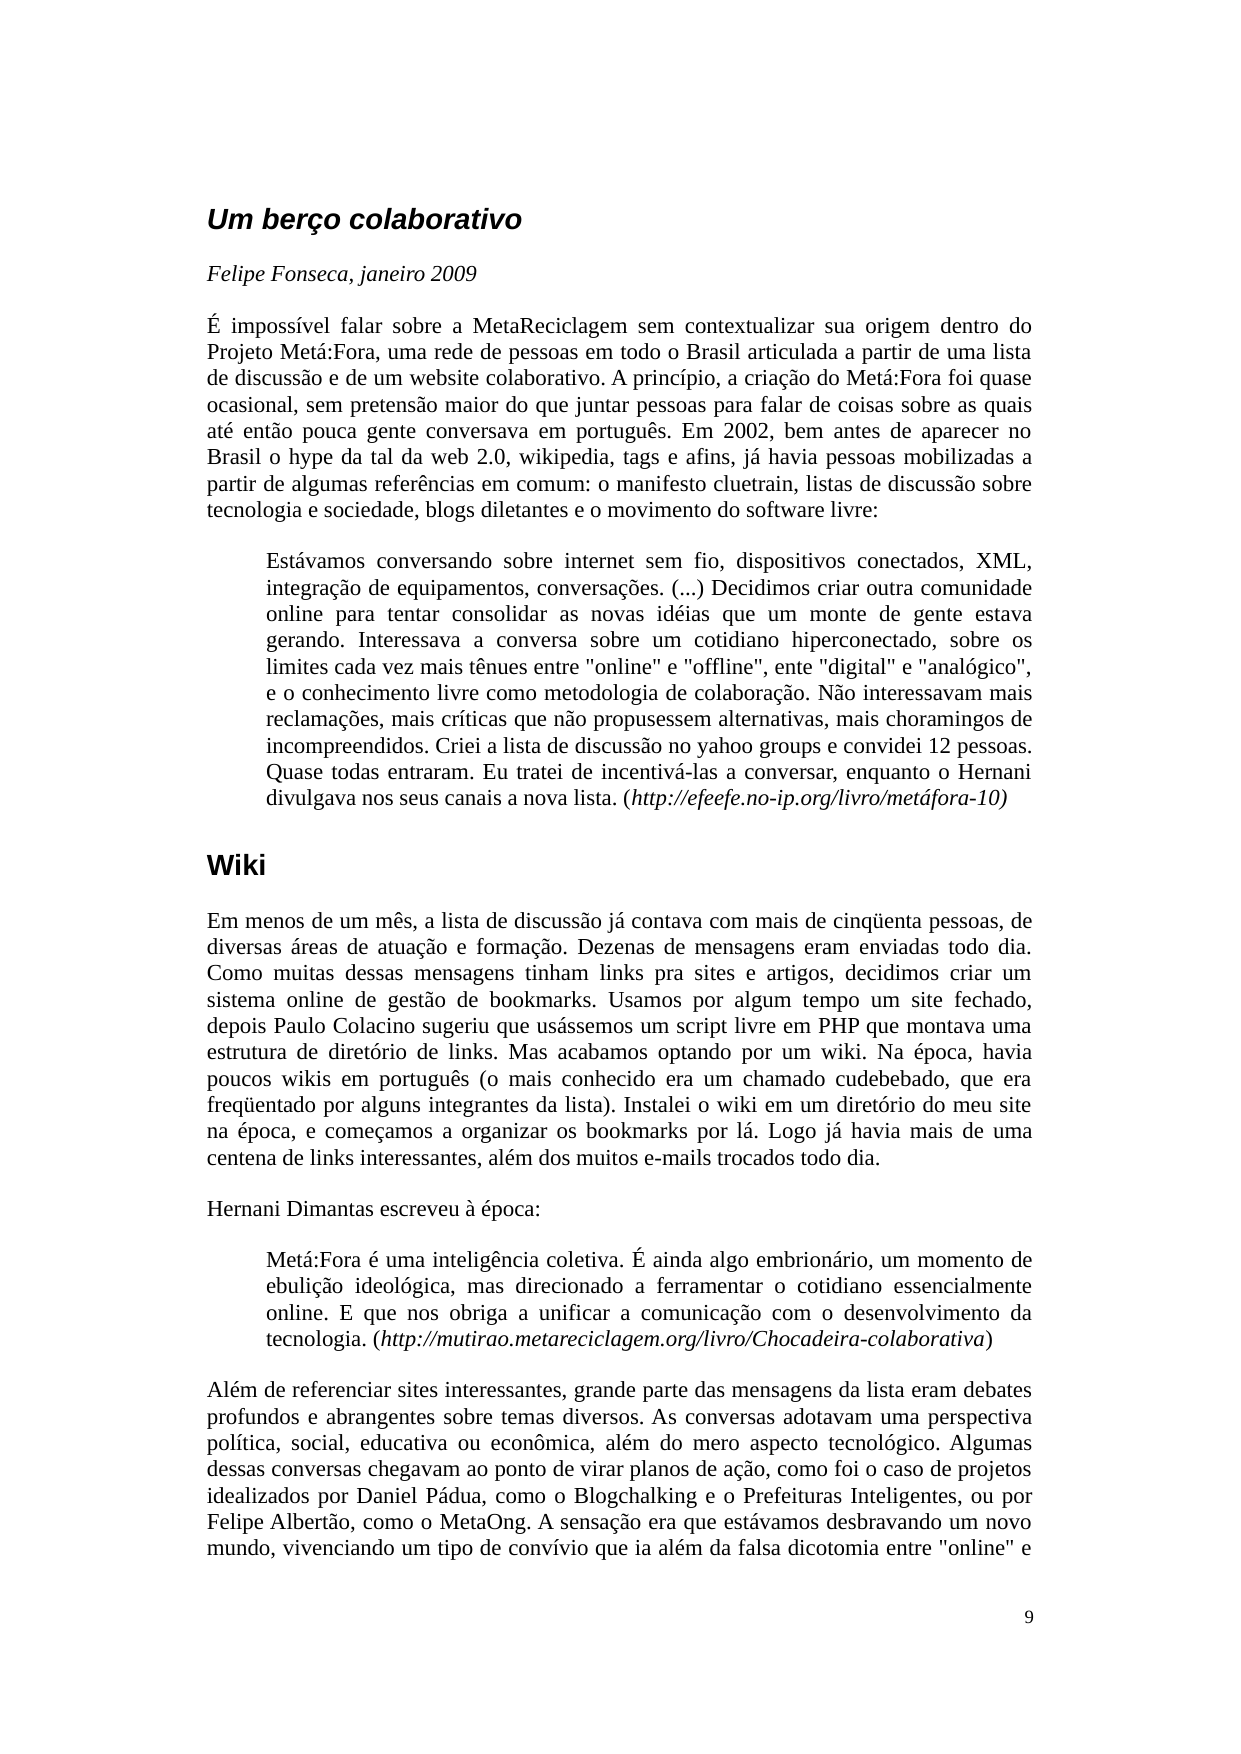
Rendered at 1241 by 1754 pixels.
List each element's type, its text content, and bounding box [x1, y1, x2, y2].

text Além de referenciar sites interessantes, grande parte das mensagens da lista eram debates profundos e abrangentes sobre temas diversos. As conversas adotavam uma perspectiva política, social, educativa ou econômica, além do mero aspecto tecnológico. Algumas dessas conversas chegavam ao ponto de virar planos de ação, como foi o caso de projetos idealizados por Daniel Pádua, como o Blogchalking e o Prefeituras Inteligentes, ou por Felipe Albertão, como o MetaOng. A sensação era que estávamos desbravando um novo mundo, vivenciando um tipo de convívio que ia além da falsa dicotomia entre "online" e [207, 1376, 1033, 1561]
text Em menos de um mês, a lista de discussão já contava com mais de cinqüenta pessoas, de diversas áreas de atuação e formação. Dezenas de mensagens eram enviadas todo dia. Como muitas dessas mensagens tinham links pra sites e artigos, decidimos criar um sistema online de gestão de bookmarks. Usamos por algum tempo um site fechado, depois Paulo Colacino sugeriu que usássemos um script livre em PHP que montava uma estrutura de diretório de links. Mas acabamos optando por um wiki. Na época, havia poucos wikis em português (o mais conhecido era um chamado cudebebado, que era freqüentado por alguns integrantes da lista). Instalei o wiki em um diretório do meu site na época, e começamos a organizar os bookmarks por lá. Logo já havia mais de uma centena de links interessantes, além dos muitos e-mails trocados todo dia. [207, 907, 1033, 1170]
subtitle Wiki [207, 848, 1033, 882]
text Estávamos conversando sobre internet sem fio, dispositivos conectados, XML, integração de equipamentos, conversações. (...) Decidimos criar outra comunidade online para tentar consolidar as novas idéias que um monte de gente estava gerando. Interessava a conversa sobre um cotidiano hiperconectado, sobre os limites cada vez mais tênues entre "online" e "offline", ente "digital" e "analógico", e o conhecimento livre como metodologia de colaboração. Não interessavam mais reclamações, mais críticas que não propusessem alternativas, mais choramingos de incompreendidos. Criei a lista de discussão no yahoo groups e convidei 12 pessoas. Quase todas entraram. Eu tratei de incentivá-las a conversar, enquanto o Hernani divulgava nos seus canais a nova lista. (http://efeefe.no-ip.org/livro/metáfora-10) [266, 547, 1033, 811]
text Felipe Fonseca, janeiro 2009 [207, 261, 1033, 287]
text É impossível falar sobre a MetaReciclagem sem contextualizar sua origem dentro do Projeto Metá:Fora, uma rede de pessoas em todo o Brasil articulada a partir de uma lista de discussão e de um website colaborativo. A princípio, a criação do Metá:Fora foi quase ocasional, sem pretensão maior do que juntar pessoas para falar de coisas sobre as quais até então pouca gente conversava em português. Em 2002, bem antes de aparecer no Brasil o hype da tal da web 2.0, wikipedia, tags e afins, já havia pessoas mobilizadas a partir de algumas referências em comum: o manifesto cluetrain, listas de discussão sobre tecnologia e sociedade, blogs diletantes e o movimento do software livre: [207, 312, 1033, 522]
text Metá:Fora é uma inteligência coletiva. É ainda algo embrionário, um momento de ebulição ideológica, mas direcionado a ferramentar o cotidiano essencialmente online. E que nos obriga a unificar a comunicação com o desenvolvimento da tecnologia. (http://mutirao.metareciclagem.org/livro/Chocadeira-colaborativa) [266, 1246, 1033, 1352]
text Hernani Dimantas escreveu à época: [207, 1195, 1033, 1221]
subtitle Um berço colaborativo [207, 202, 1033, 236]
